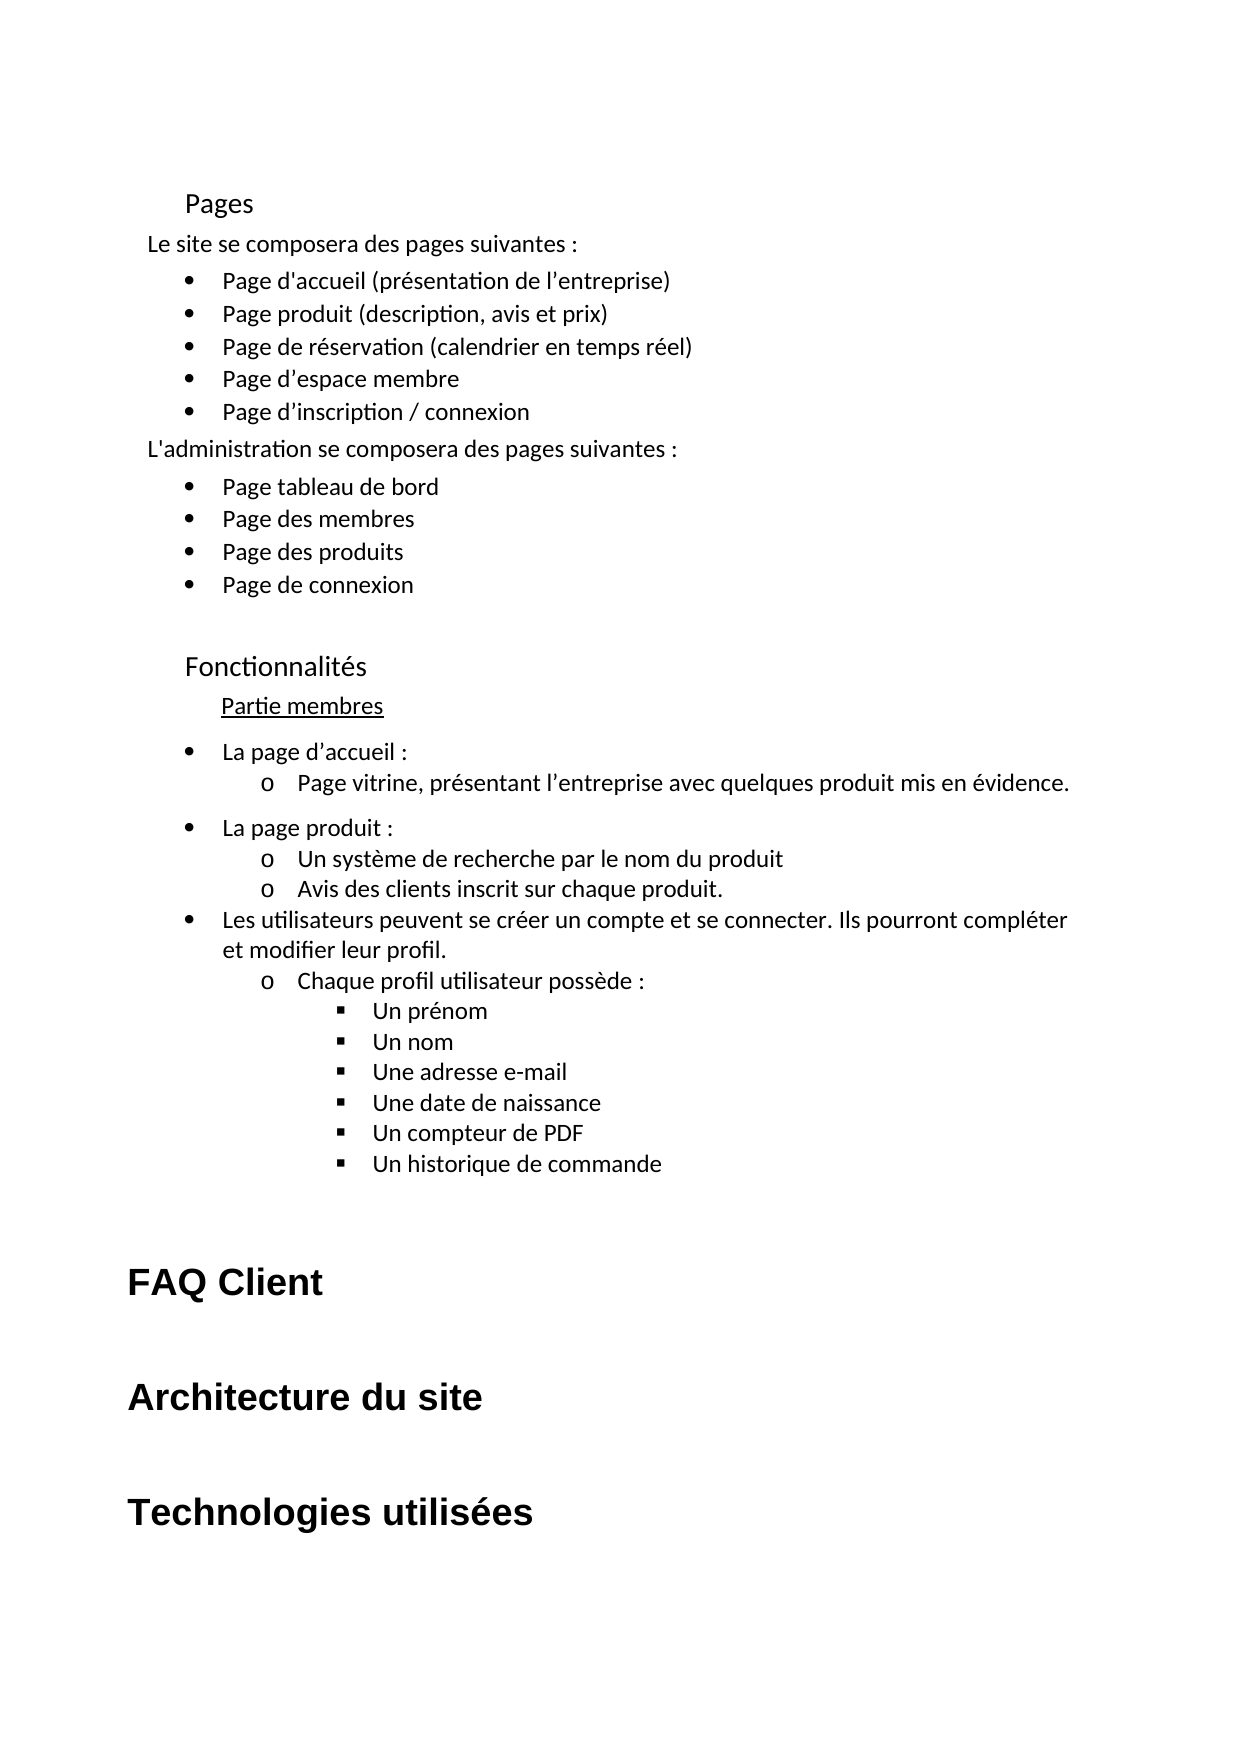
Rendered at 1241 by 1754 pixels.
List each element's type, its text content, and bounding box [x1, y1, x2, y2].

text Partie membres [221, 690, 1105, 721]
list Page d'accueil (présentation de l’entreprise) [185, 265, 1105, 295]
list Page vitrine, présentant l’entreprise avec quelques produit mis en évidence. [260, 766, 1105, 797]
list Page des produits [185, 537, 1105, 567]
subtitle Architecture du site [127, 1374, 1105, 1418]
list Page d’espace membre [185, 364, 1105, 394]
list Page d’inscription / connexion [185, 397, 1105, 427]
list Page des membres [185, 504, 1105, 534]
list Avis des clients inscrit sur chaque produit. [260, 873, 1105, 904]
text Le site se composera des pages suivantes : [147, 228, 1105, 258]
list Page de réservation (calendrier en temps réel) [185, 331, 1105, 361]
subtitle FAQ Client [127, 1259, 1105, 1303]
subtitle Technologies utilisées [127, 1489, 1105, 1533]
list Page produit (description, avis et prix) [185, 298, 1105, 328]
list Les utilisateurs peuvent se créer un compte et se connecter. Ils pourront compléter et modifier leur profil. [185, 904, 1090, 965]
list Chaque profil utilisateur possède : [260, 965, 1105, 996]
subtitle Fonctionnalités [185, 648, 1105, 684]
list La page produit : [185, 812, 1105, 843]
list Un compteur de PDF [335, 1117, 1105, 1148]
list Page de connexion [185, 569, 1105, 600]
list Un nom [335, 1026, 1105, 1056]
list Un prénom [335, 996, 1105, 1026]
subtitle Pages [185, 185, 1105, 221]
text L'administration se composera des pages suivantes : [147, 433, 1105, 464]
list Un système de recherche par le nom du produit [260, 843, 1105, 873]
list Une adresse e-mail [335, 1056, 1105, 1087]
list Une date de naissance [335, 1087, 1105, 1117]
list La page d’accueil : [185, 736, 1105, 766]
list Page tableau de bord [185, 471, 1105, 501]
list Un historique de commande [335, 1148, 1105, 1178]
